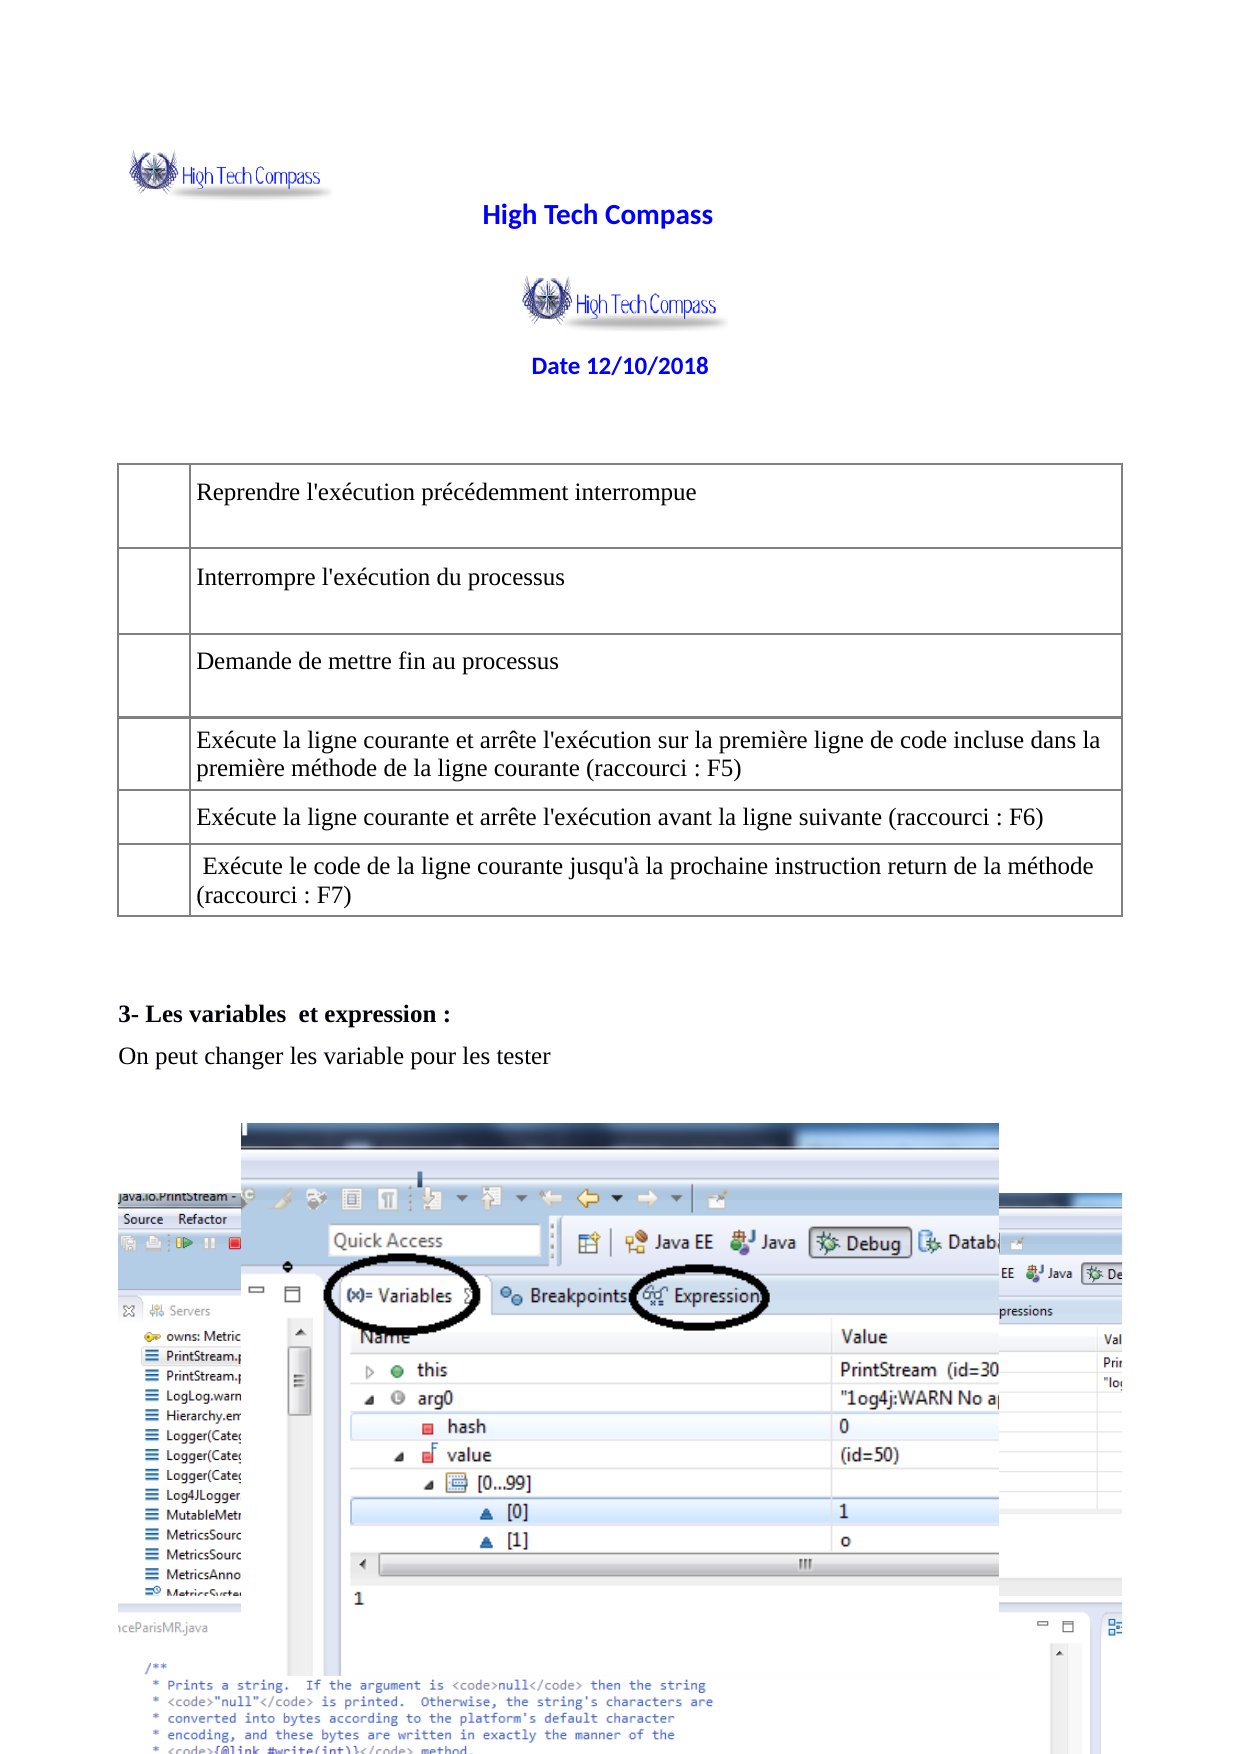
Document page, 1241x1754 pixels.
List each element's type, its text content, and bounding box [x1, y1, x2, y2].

table_cell [119, 845, 189, 915]
table_cell [119, 719, 189, 788]
table_cell Interrompre l'exécution du processus [191, 549, 1121, 633]
table_cell [119, 635, 189, 716]
table_cell [119, 791, 189, 843]
text 3- Les variables et expression : [118, 999, 1122, 1028]
table_cell Reprendre l'exécution précédemment interrompue [191, 465, 1121, 547]
table_cell Exécute le code de la ligne courante jusqu'à la prochaine instruction return de la méthode (raccourci : F7) [191, 845, 1121, 915]
table_cell [119, 465, 189, 547]
table_cell Demande de mettre fin au processus [191, 635, 1121, 716]
text On peut changer les variable pour les tester [118, 1041, 1122, 1069]
table_cell Exécute la ligne courante et arrête l'exécution avant la ligne suivante (raccourci : F6) [191, 791, 1121, 843]
table_cell Exécute la ligne courante et arrête l'exécution sur la première ligne de code incluse dans la première méthode de la ligne courante (raccourci : F5) [191, 719, 1121, 788]
table_cell [119, 549, 189, 633]
picture [118, 136, 333, 201]
picture [511, 260, 729, 332]
